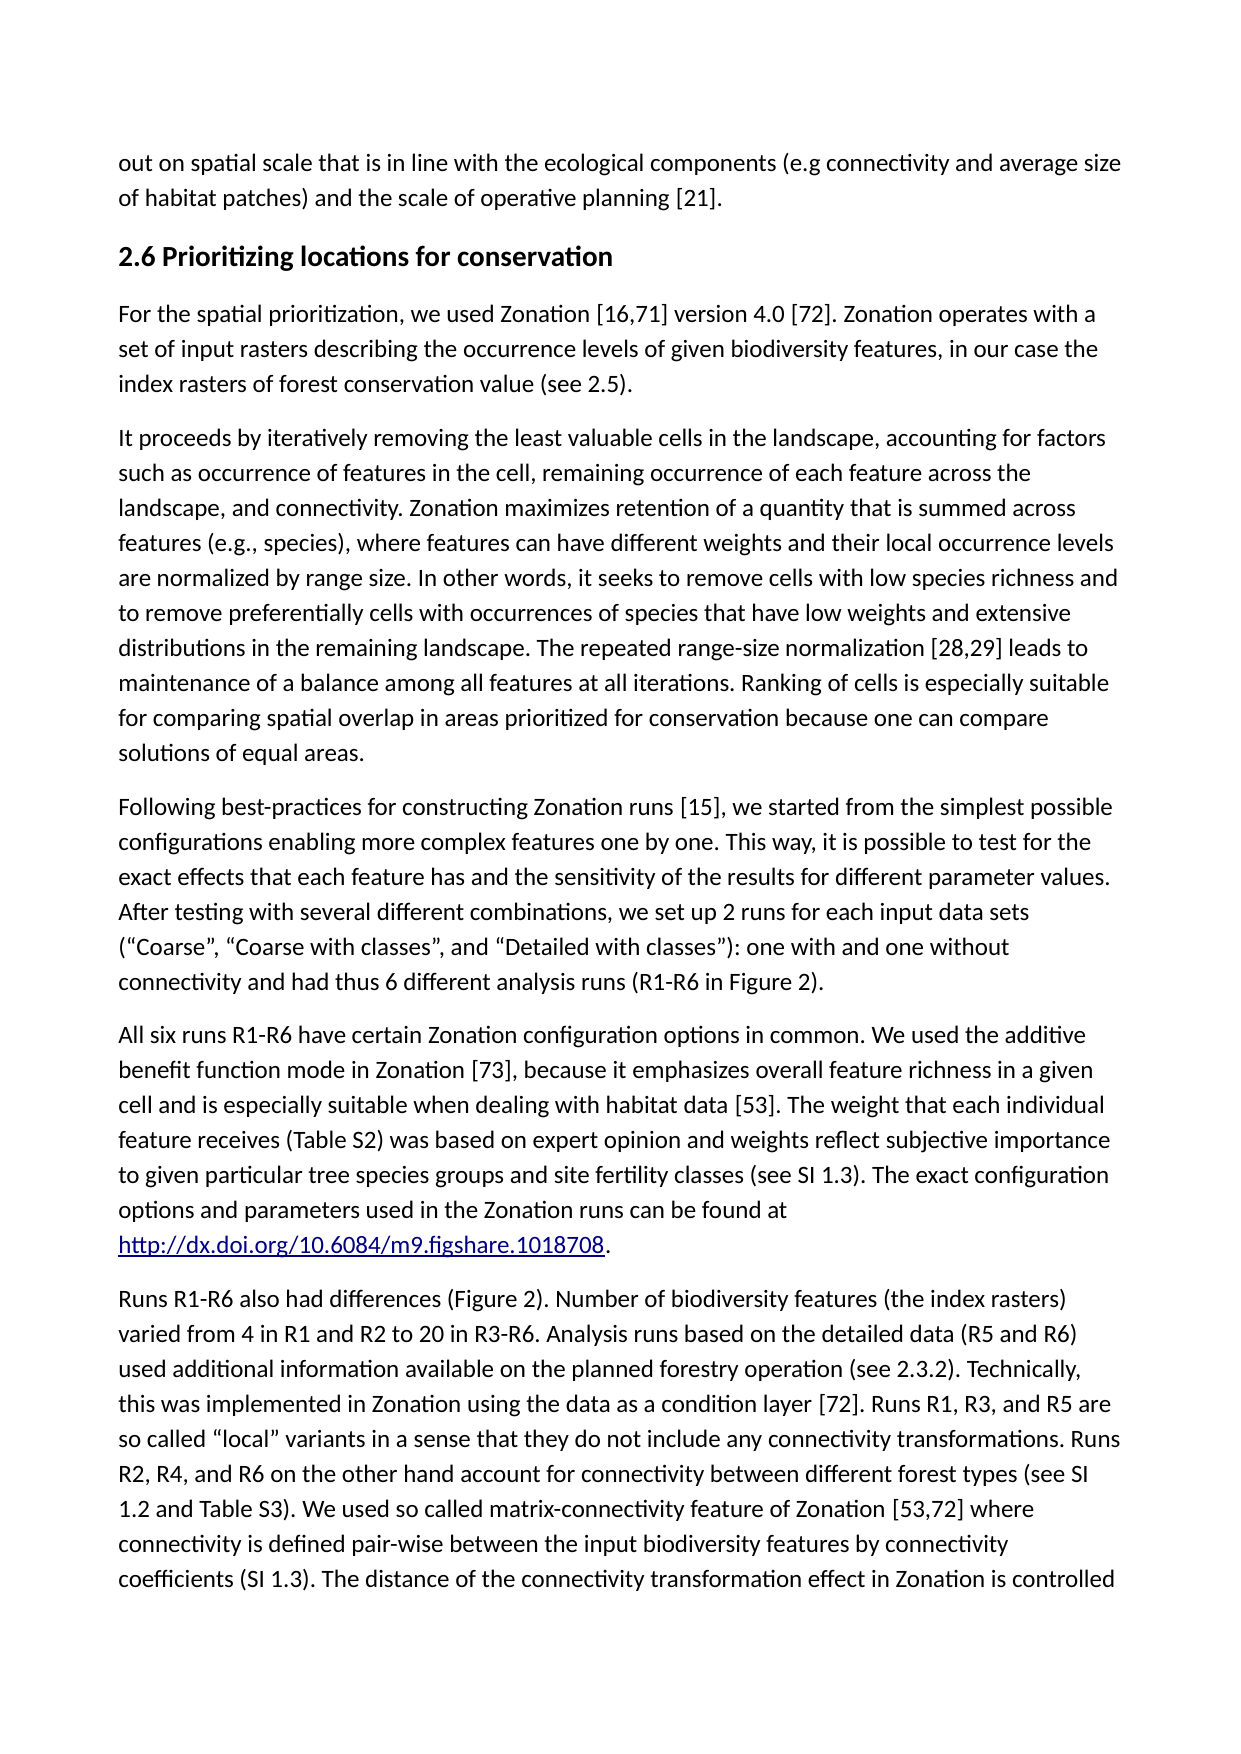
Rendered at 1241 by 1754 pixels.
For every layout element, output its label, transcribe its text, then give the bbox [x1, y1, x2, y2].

subtitle 2.6 Prioritizing locations for conservation [118, 238, 1122, 274]
text All six runs R1-R6 have certain Zonation configuration options in common. We used the additive benefit function mode in Zonation [73], because it emphasizes overall feature richness in a given cell and is especially suitable when dealing with habitat data [53]. The weight that each individual feature receives (Table S2) was based on expert opinion and weights reflect subjective importance to given particular tree species groups and site fertility classes (see SI 1.3). The exact configuration options and parameters used in the Zonation runs can be found at http://dx.doi.org/10.6084/m9.figshare.1018708. [118, 1019, 1122, 1260]
text Runs R1-R6 also had differences (Figure 2). Number of biodiversity features (the index rasters) varied from 4 in R1 and R2 to 20 in R3-R6. Analysis runs based on the detailed data (R5 and R6) used additional information available on the planned forestry operation (see 2.3.2). Technically, this was implemented in Zonation using the data as a condition layer [72]. Runs R1, R3, and R5 are so called “local” variants in a sense that they do not include any connectivity transformations. Runs R2, R4, and R6 on the other hand account for connectivity between different forest types (see SI 1.2 and Table S3). We used so called matrix-connectivity feature of Zonation [53,72] where connectivity is defined pair-wise between the input biodiversity features by connectivity coefficients (SI 1.3). The distance of the connectivity transformation effect in Zonation is controlled [118, 1283, 1122, 1594]
text Following best-practices for constructing Zonation runs [15], we started from the simplest possible configurations enabling more complex features one by one. This way, it is possible to test for the exact effects that each feature has and the sensitivity of the results for different parameter values. After testing with several different combinations, we set up 2 runs for each input data sets (“Coarse”, “Coarse with classes”, and “Detailed with classes”): one with and one without connectivity and had thus 6 different analysis runs (R1-R6 in Figure 2). [118, 791, 1122, 996]
text For the spatial prioritization, we used Zonation [16,71] version 4.0 [72]. Zonation operates with a set of input rasters describing the occurrence levels of given biodiversity features, in our case the index rasters of forest conservation value (see 2.5). [118, 298, 1122, 399]
text out on spatial scale that is in line with the ecological components (e.g connectivity and average size of habitat patches) and the scale of operative planning [21]. [118, 148, 1122, 213]
text It proceeds by iteratively removing the least valuable cells in the landscape, accounting for factors such as occurrence of features in the cell, remaining occurrence of each feature across the landscape, and connectivity. Zonation maximizes retention of a quantity that is summed across features (e.g., species), where features can have different weights and their local occurrence levels are normalized by range size. In other words, it seeks to remove cells with low species richness and to remove preferentially cells with occurrences of species that have low weights and extensive distributions in the remaining landscape. The repeated range-size normalization [28,29] leads to maintenance of a balance among all features at all iterations. Ranking of cells is especially suitable for comparing spatial overlap in areas prioritized for conservation because one can compare solutions of equal areas. [118, 422, 1122, 767]
